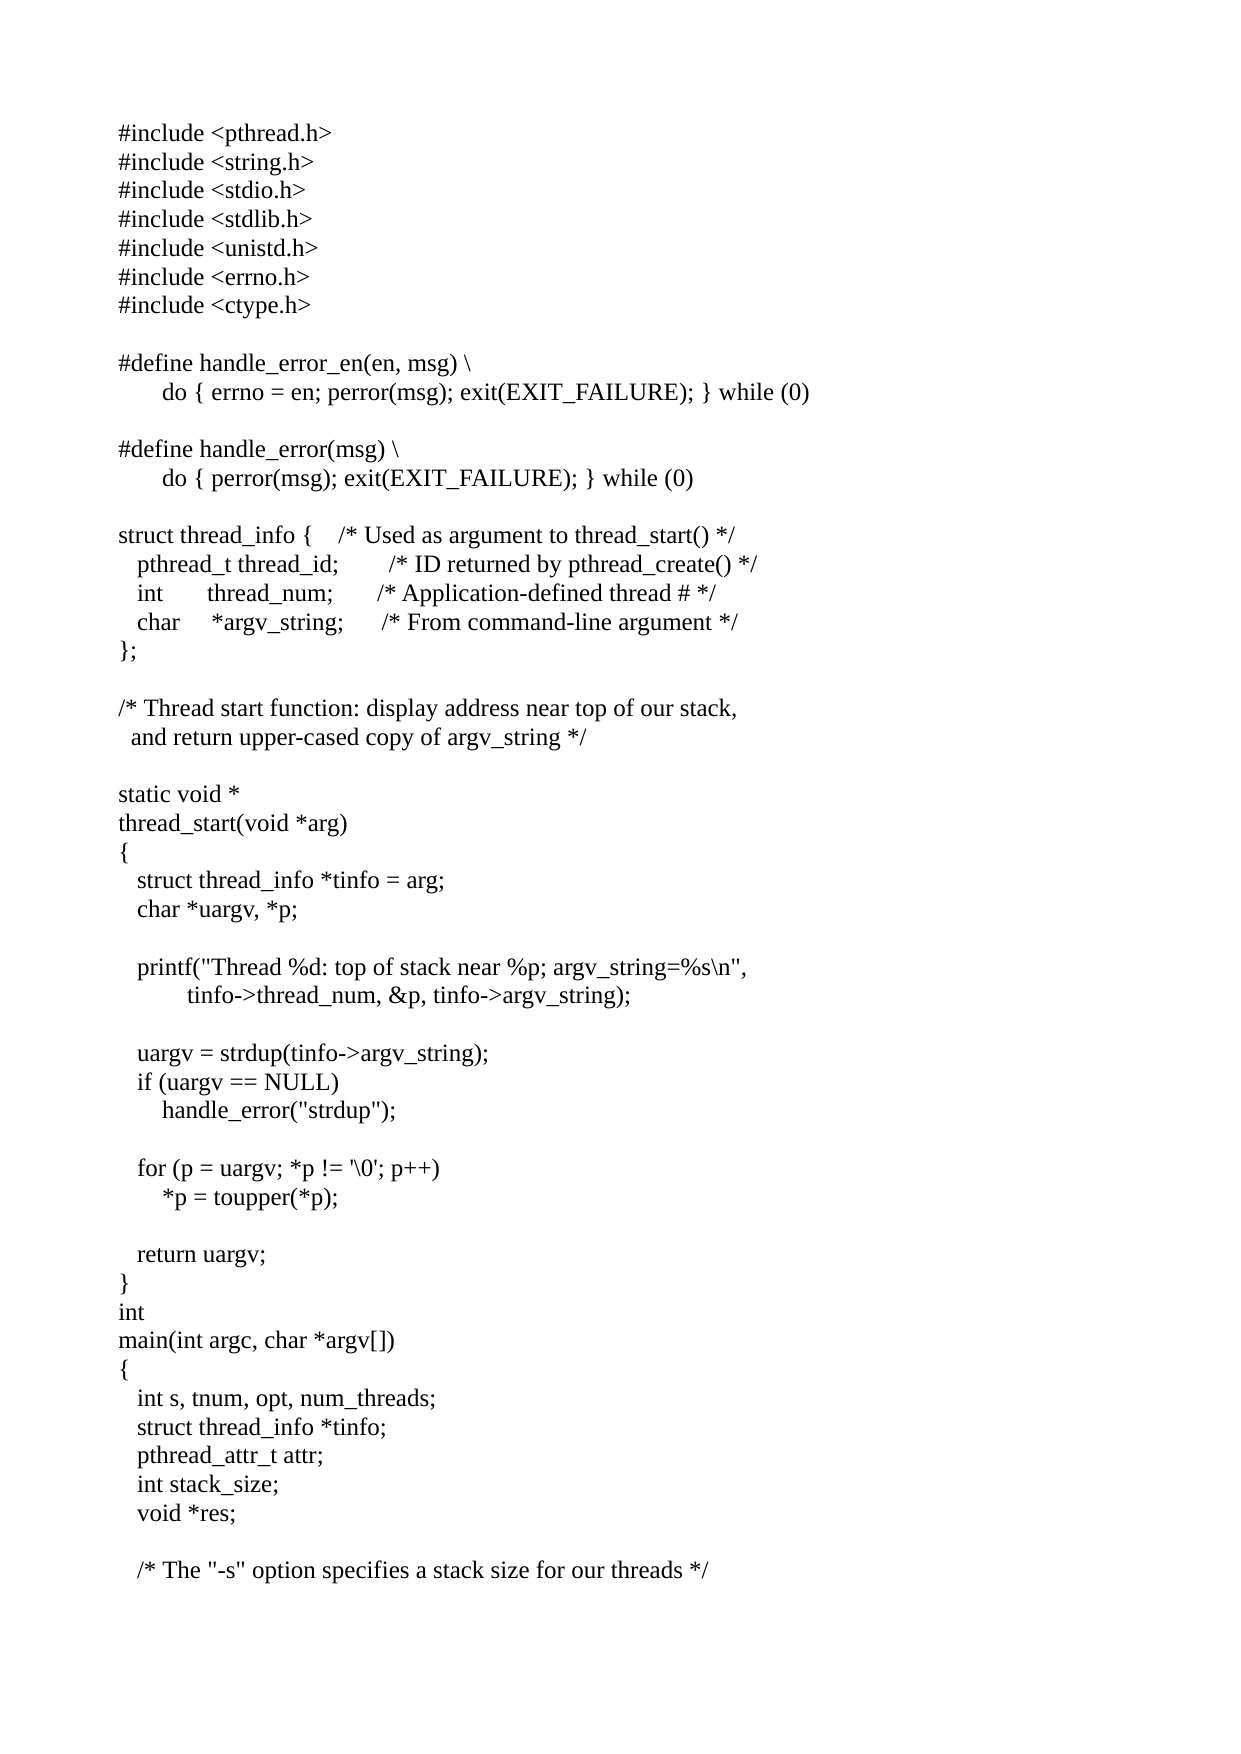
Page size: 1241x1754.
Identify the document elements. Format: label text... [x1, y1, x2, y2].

text #include <pthread.h> [118, 118, 1122, 147]
text thread_start(void *arg) [118, 808, 1122, 837]
text int s, tnum, opt, num_threads; [118, 1383, 1122, 1412]
text /* Thread start function: display address near top of our stack, [118, 693, 1122, 722]
text main(int argc, char *argv[]) [118, 1326, 1122, 1354]
text #include <ctype.h> [118, 291, 1122, 319]
text #include <stdio.h> [118, 176, 1122, 204]
text #include <string.h> [118, 147, 1122, 176]
text tinfo->thread_num, &p, tinfo->argv_string); [118, 981, 1122, 1009]
text handle_error("strdup"); [118, 1096, 1122, 1124]
text struct thread_info { /* Used as argument to thread_start() */ [118, 521, 1122, 549]
text for (p = uargv; *p != '\0'; p++) [118, 1153, 1122, 1182]
text pthread_t thread_id; /* ID returned by pthread_create() */ [118, 549, 1122, 578]
text } [118, 1268, 1122, 1297]
text static void * [118, 779, 1122, 808]
text int stack_size; [118, 1469, 1122, 1498]
text and return upper-cased copy of argv_string */ [118, 722, 1122, 751]
text char *argv_string; /* From command-line argument */ [118, 607, 1122, 636]
text if (uargv == NULL) [118, 1067, 1122, 1096]
text #define handle_error(msg) \ [118, 434, 1122, 463]
text struct thread_info *tinfo = arg; [118, 866, 1122, 894]
text }; [118, 636, 1122, 664]
text struct thread_info *tinfo; [118, 1412, 1122, 1441]
text do { perror(msg); exit(EXIT_FAILURE); } while (0) [118, 463, 1122, 492]
text int [118, 1297, 1122, 1326]
text { [118, 1354, 1122, 1383]
text #include <errno.h> [118, 262, 1122, 291]
text return uargv; [118, 1239, 1122, 1268]
text #include <unistd.h> [118, 233, 1122, 262]
text *p = toupper(*p); [118, 1182, 1122, 1211]
text do { errno = en; perror(msg); exit(EXIT_FAILURE); } while (0) [118, 377, 1122, 406]
text pthread_attr_t attr; [118, 1441, 1122, 1469]
text void *res; [118, 1498, 1122, 1527]
text #include <stdlib.h> [118, 204, 1122, 233]
text printf("Thread %d: top of stack near %p; argv_string=%s\n", [118, 952, 1122, 981]
text int thread_num; /* Application-defined thread # */ [118, 578, 1122, 607]
text { [118, 837, 1122, 866]
text /* The "-s" option specifies a stack size for our threads */ [118, 1556, 1122, 1584]
text char *uargv, *p; [118, 894, 1122, 923]
text uargv = strdup(tinfo->argv_string); [118, 1038, 1122, 1067]
text #define handle_error_en(en, msg) \ [118, 348, 1122, 377]
